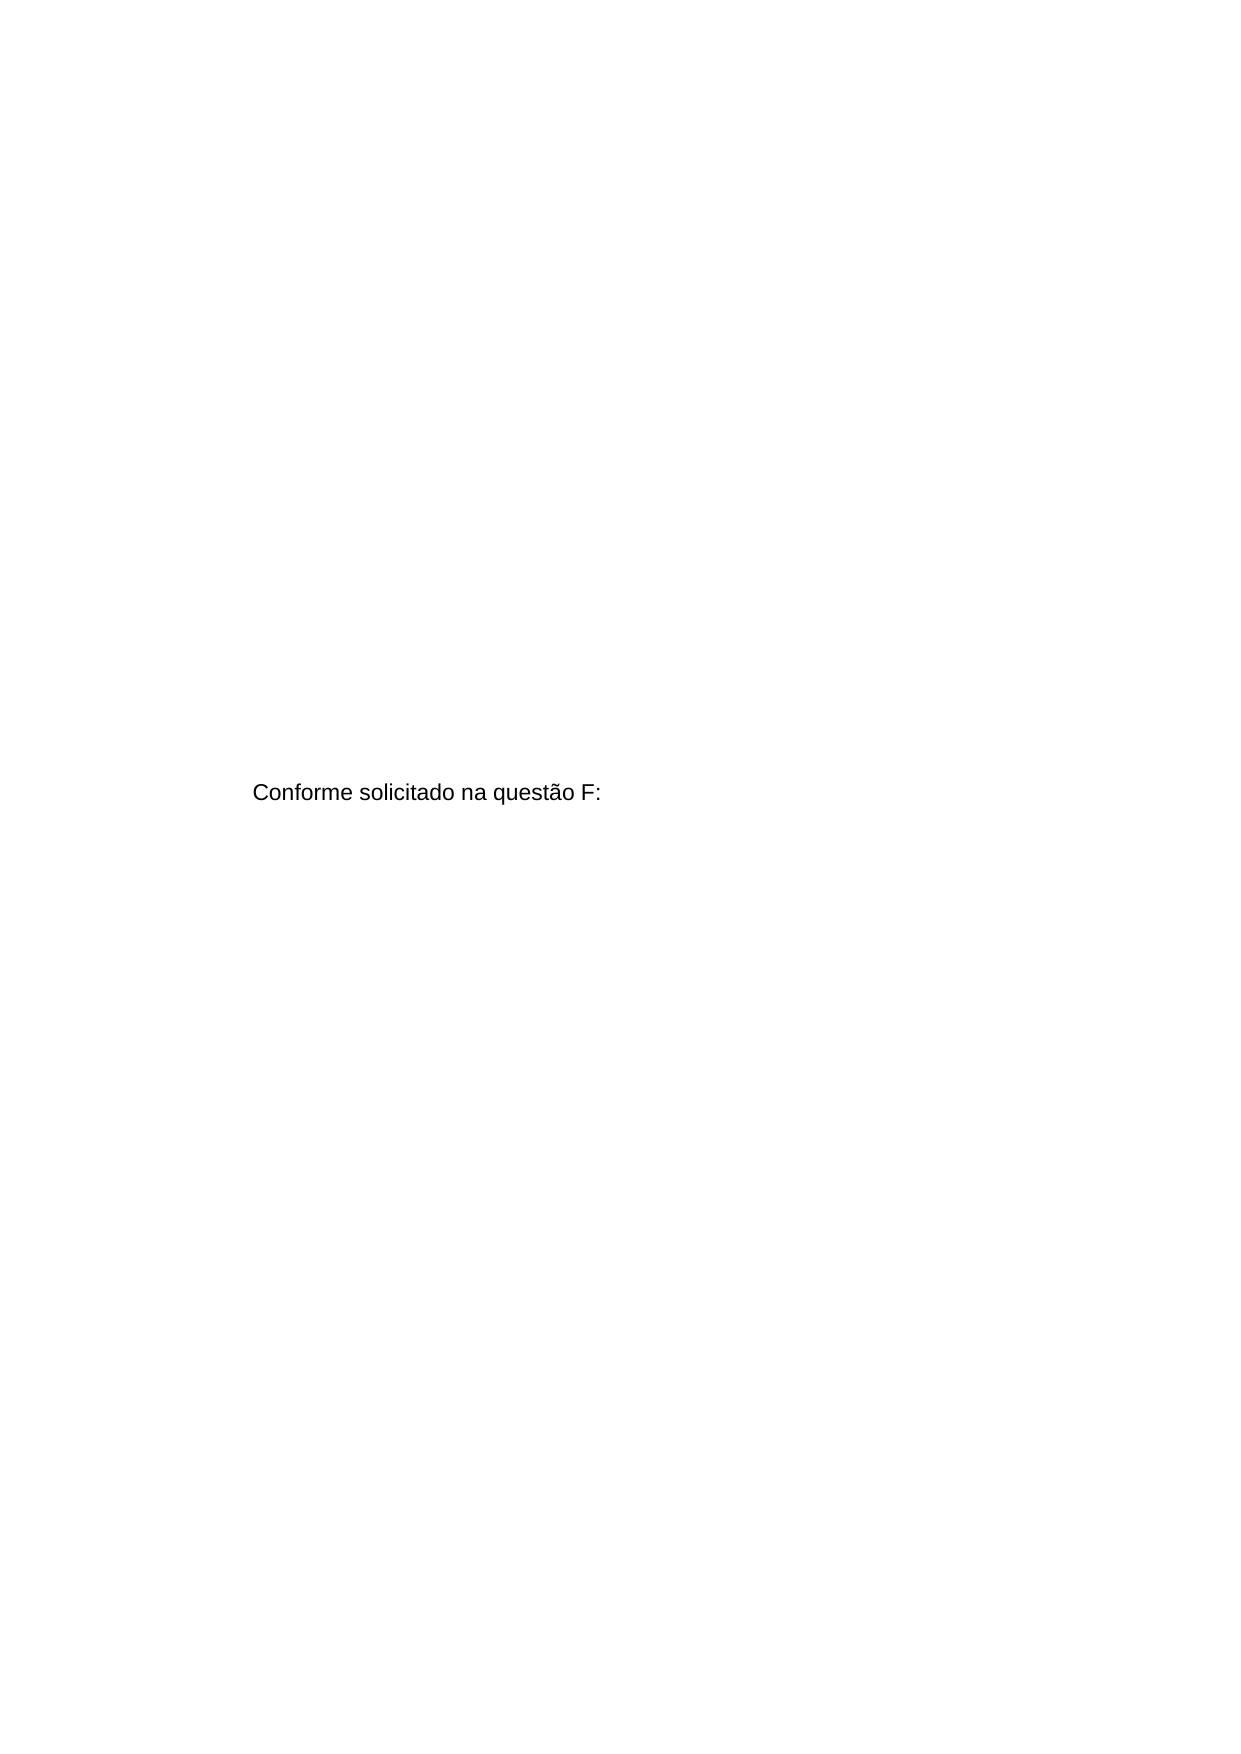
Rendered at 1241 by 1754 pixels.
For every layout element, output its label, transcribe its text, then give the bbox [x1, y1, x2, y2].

list Conforme solicitado na questão F: [252, 779, 1063, 806]
